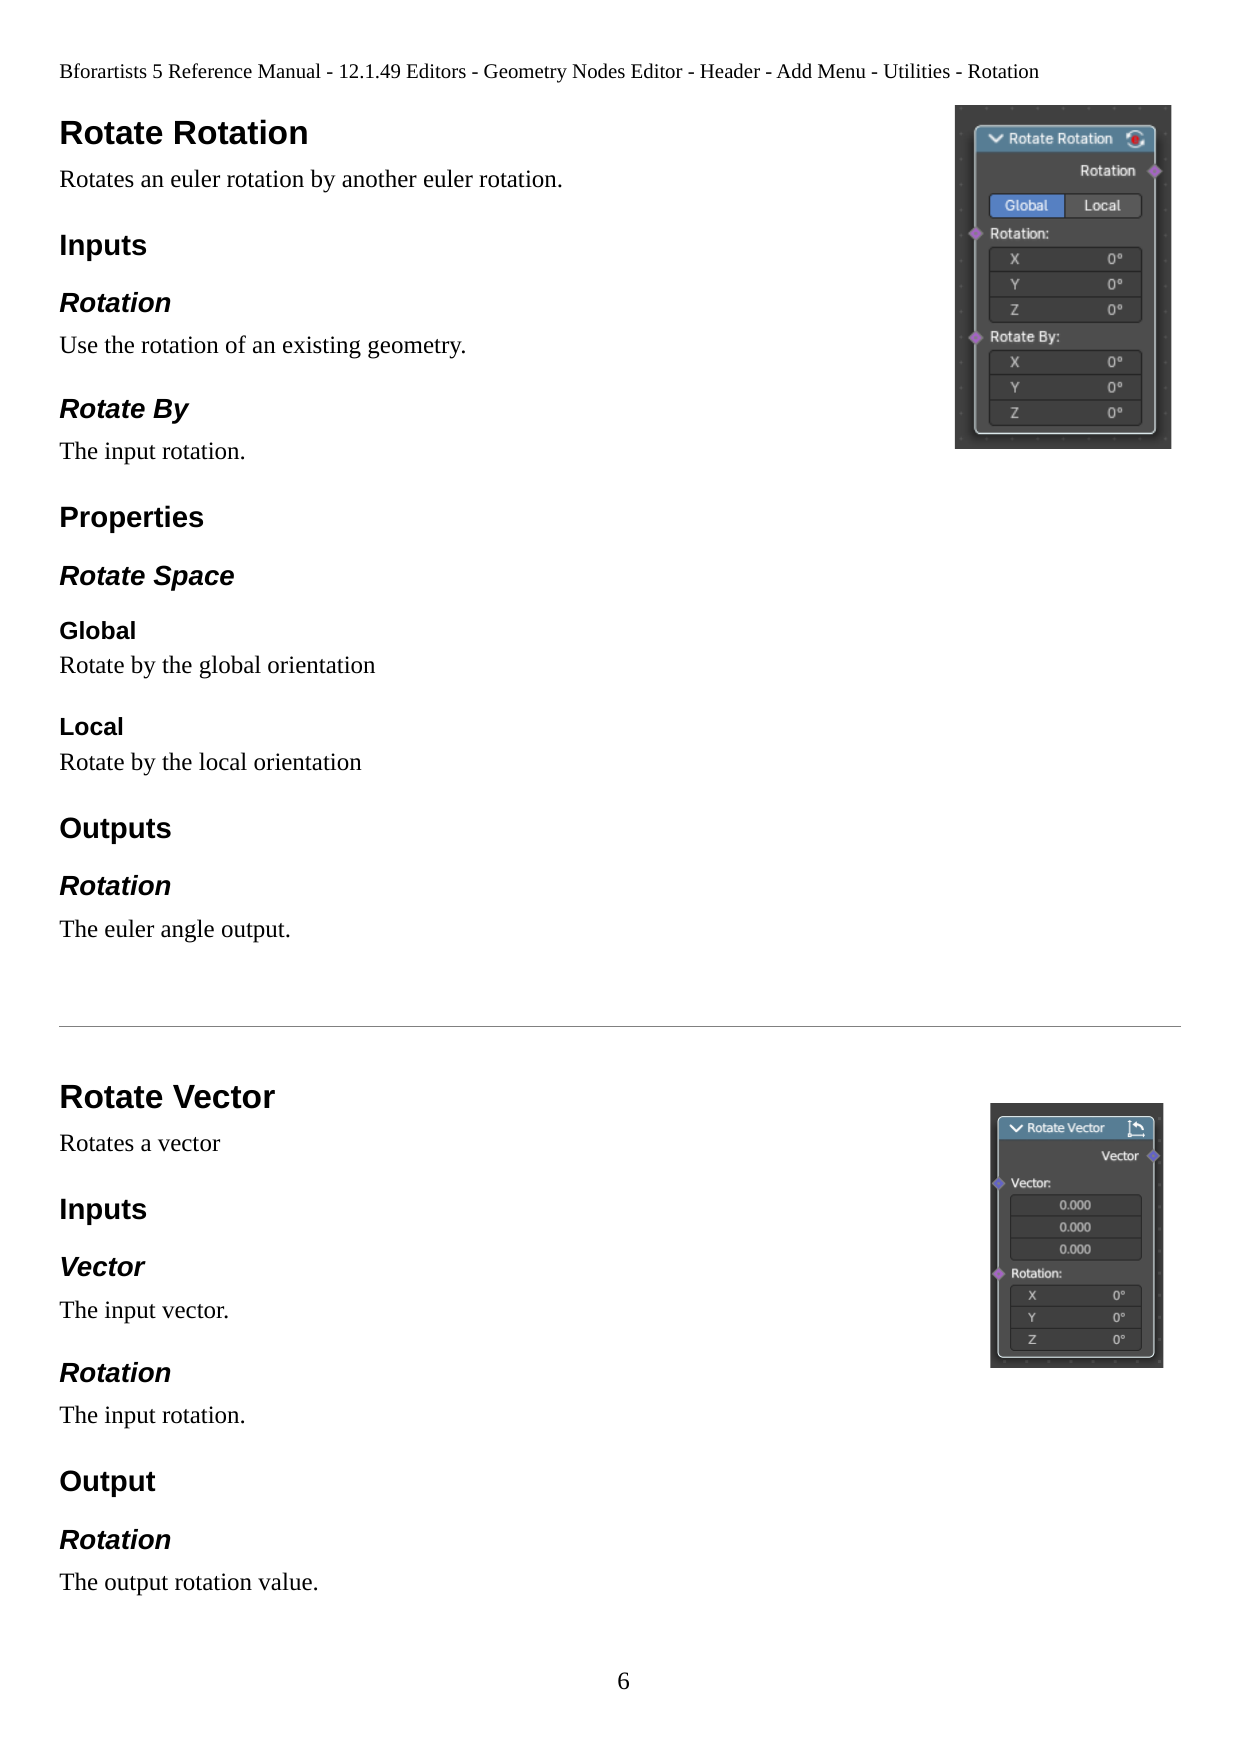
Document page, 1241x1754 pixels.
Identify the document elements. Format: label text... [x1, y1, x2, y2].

subtitle Inputs [59, 227, 954, 261]
picture [954, 105, 1172, 449]
subtitle Properties [59, 500, 1181, 534]
subtitle Vector [59, 1250, 990, 1282]
text Rotates a vector [59, 1128, 990, 1157]
text The output rotation value. [59, 1567, 1181, 1596]
text The input rotation. [59, 436, 1181, 465]
subtitle Rotate By [59, 392, 954, 424]
subtitle Rotation [59, 1356, 1181, 1388]
text Rotate by the local orientation [59, 747, 1181, 776]
subtitle [1172, 113, 1181, 151]
subtitle [1164, 1250, 1181, 1282]
text Rotates an euler rotation by another euler rotation. [59, 164, 954, 192]
subtitle Rotate Space [59, 559, 1181, 591]
text [1164, 1128, 1181, 1157]
subtitle Inputs [59, 1192, 990, 1225]
text [1164, 1295, 1181, 1323]
subtitle Rotate Vector [59, 1077, 1181, 1115]
subtitle Rotation [59, 286, 954, 318]
subtitle [1172, 392, 1181, 424]
subtitle [1172, 227, 1181, 261]
text Rotate by the global orientation [59, 651, 1181, 679]
picture [990, 1103, 1164, 1368]
subtitle Outputs [59, 811, 1181, 844]
text Use the rotation of an existing geometry. [59, 331, 954, 359]
text The input vector. [59, 1295, 990, 1323]
subtitle Local [59, 712, 1181, 741]
text The input rotation. [59, 1401, 1181, 1429]
subtitle Rotation [59, 1523, 1181, 1555]
subtitle Rotate Rotation [59, 113, 954, 151]
text The euler angle output. [59, 914, 1181, 942]
subtitle Global [59, 616, 1181, 644]
subtitle [1164, 1192, 1181, 1225]
subtitle Rotation [59, 869, 1181, 901]
subtitle Output [59, 1464, 1181, 1498]
subtitle [1172, 286, 1181, 318]
